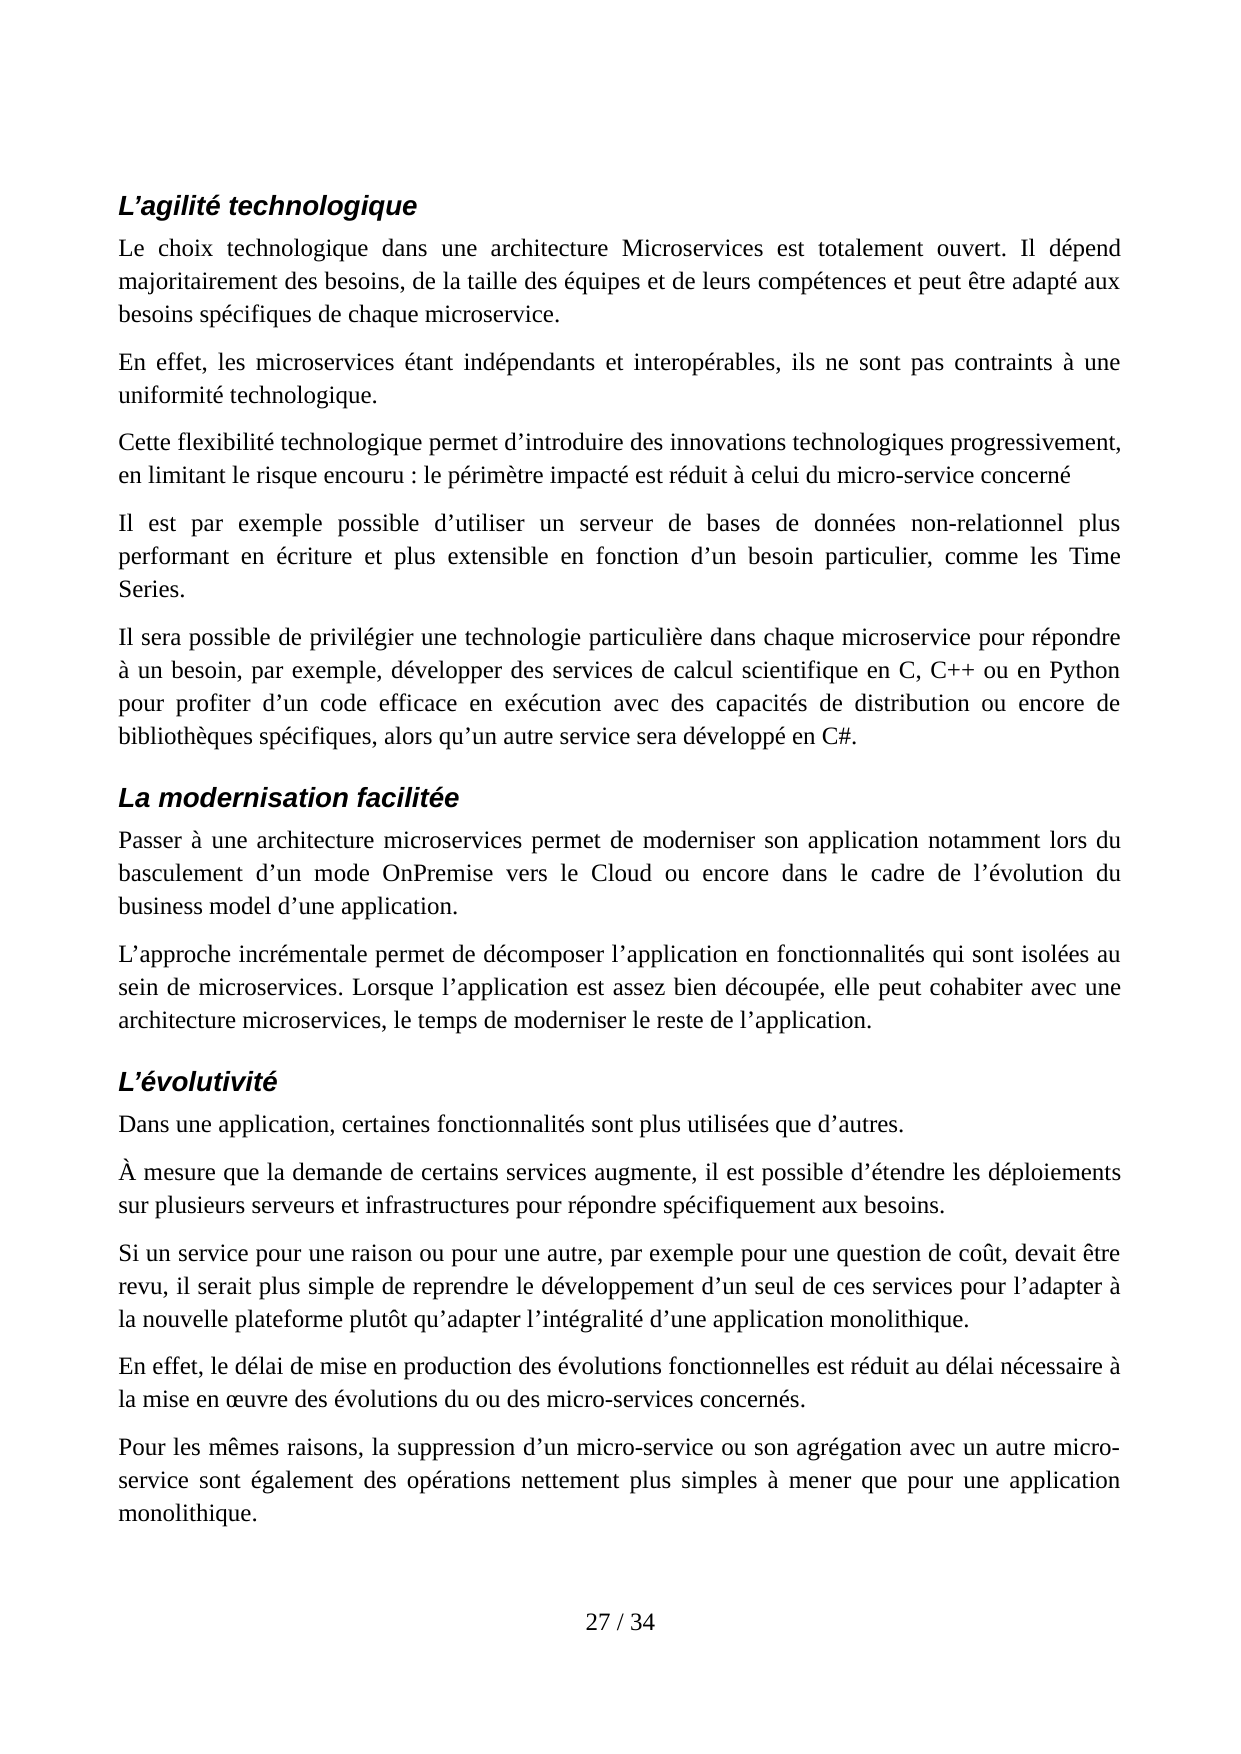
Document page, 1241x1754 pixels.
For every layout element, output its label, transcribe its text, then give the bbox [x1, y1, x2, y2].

text Dans une application, certaines fonctionnalités sont plus utilisées que d’autres. [118, 1109, 1122, 1138]
text Cette flexibilité technologique permet d’introduire des innovations technologiques progressivement, en limitant le risque encouru : le périmètre impacté est réduit à celui du micro-service concerné [118, 427, 1122, 489]
subtitle L’agilité technologique [118, 189, 1122, 221]
text Si un service pour une raison ou pour une autre, par exemple pour une question de coût, devait être revu, il serait plus simple de reprendre le développement d’un seul de ces services pour l’adapter à la nouvelle plateforme plutôt qu’adapter l’intégralité d’une application monolithique. [118, 1238, 1122, 1332]
subtitle La modernisation facilitée [118, 781, 1122, 813]
text Pour les mêmes raisons, la suppression d’un micro-service ou son agrégation avec un autre micro-service sont également des opérations nettement plus simples à mener que pour une application monolithique. [118, 1432, 1122, 1527]
text En effet, le délai de mise en production des évolutions fonctionnelles est réduit au délai nécessaire à la mise en œuvre des évolutions du ou des micro-services concernés. [118, 1351, 1122, 1413]
text Le choix technologique dans une architecture Microservices est totalement ouvert. Il dépend majoritairement des besoins, de la taille des équipes et de leurs compétences et peut être adapté aux besoins spécifiques de chaque microservice. [118, 233, 1122, 328]
text Il sera possible de privilégier une technologie particulière dans chaque microservice pour répondre à un besoin, par exemple, développer des services de calcul scientifique en C, C++ ou en Python pour profiter d’un code efficace en exécution avec des capacités de distribution ou encore de bibliothèques spécifiques, alors qu’un autre service sera développé en C#. [118, 622, 1122, 749]
text En effet, les microservices étant indépendants et interopérables, ils ne sont pas contraints à une uniformité technologique. [118, 347, 1122, 409]
text À mesure que la demande de certains services augmente, il est possible d’étendre les déploiements sur plusieurs serveurs et infrastructures pour répondre spécifiquement aux besoins. [118, 1157, 1122, 1219]
text Il est par exemple possible d’utiliser un serveur de bases de données non-relationnel plus performant en écriture et plus extensible en fonction d’un besoin particulier, comme les Time Series. [118, 508, 1122, 603]
text L’approche incrémentale permet de décomposer l’application en fonctionnalités qui sont isolées au sein de microservices. Lorsque l’application est assez bien découpée, elle peut cohabiter avec une architecture microservices, le temps de moderniser le reste de l’application. [118, 939, 1122, 1034]
text Passer à une architecture microservices permet de moderniser son application notamment lors du basculement d’un mode OnPremise vers le Cloud ou encore dans le cadre de l’évolution du business model d’une application. [118, 825, 1122, 920]
subtitle L’évolutivité [118, 1065, 1122, 1097]
